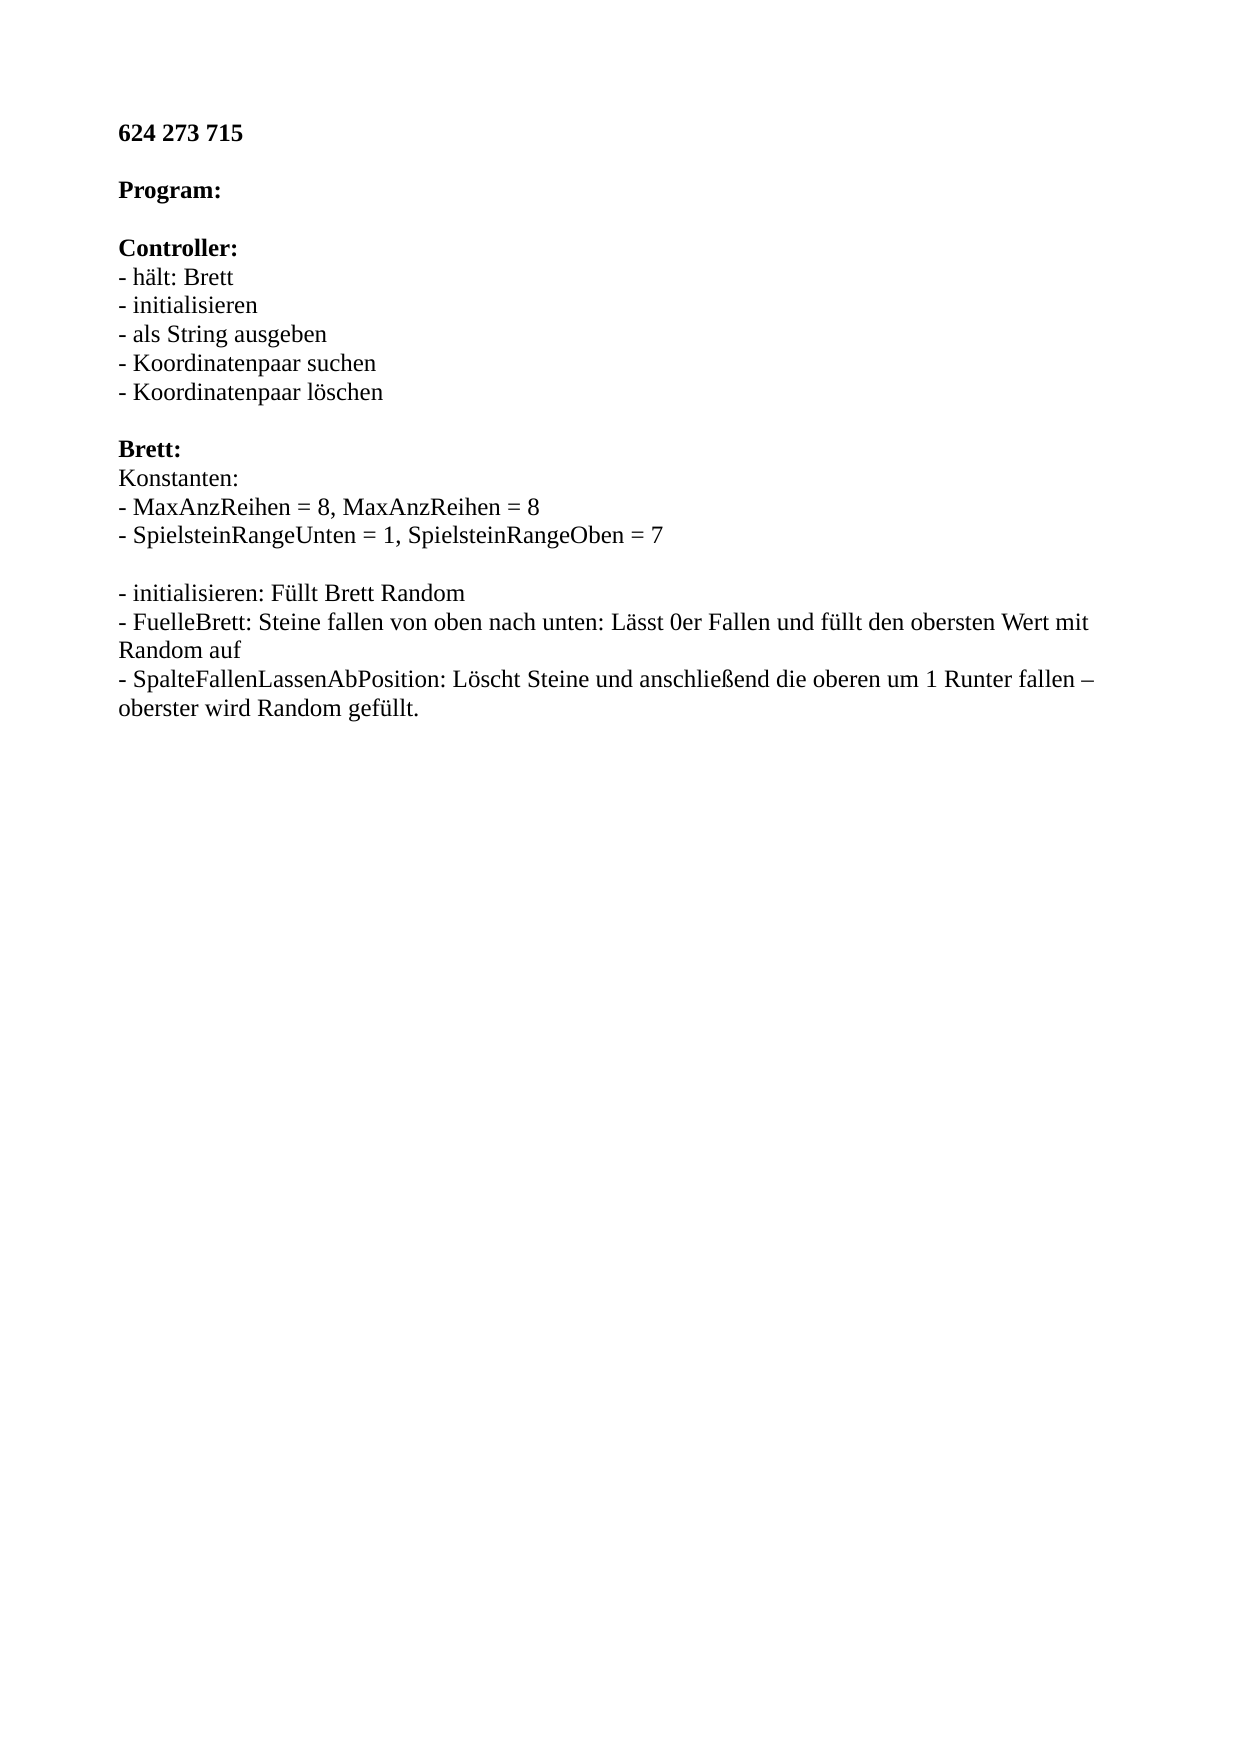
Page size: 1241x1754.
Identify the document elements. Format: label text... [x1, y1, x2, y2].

text Konstanten: [118, 463, 1122, 492]
text - initialisieren [118, 291, 1122, 319]
text - als String ausgeben [118, 319, 1122, 348]
text - SpalteFallenLassenAbPosition: Löscht Steine und anschließend die oberen um 1 Runter fallen – oberster wird Random gefüllt. [118, 664, 1122, 722]
text Controller: [118, 233, 1122, 262]
text - hält: Brett [118, 262, 1122, 291]
text - Koordinatenpaar löschen [118, 377, 1122, 406]
text - Koordinatenpaar suchen [118, 348, 1122, 377]
text - MaxAnzReihen = 8, MaxAnzReihen = 8 [118, 492, 1122, 521]
text 624 273 715 [118, 118, 1122, 147]
text - SpielsteinRangeUnten = 1, SpielsteinRangeOben = 7 [118, 521, 1122, 549]
text - FuelleBrett: Steine fallen von oben nach unten: Lässt 0er Fallen und füllt den obersten Wert mit Random auf [118, 607, 1122, 664]
text - initialisieren: Füllt Brett Random [118, 578, 1122, 607]
text Brett: [118, 434, 1122, 463]
text Program: [118, 176, 1122, 204]
